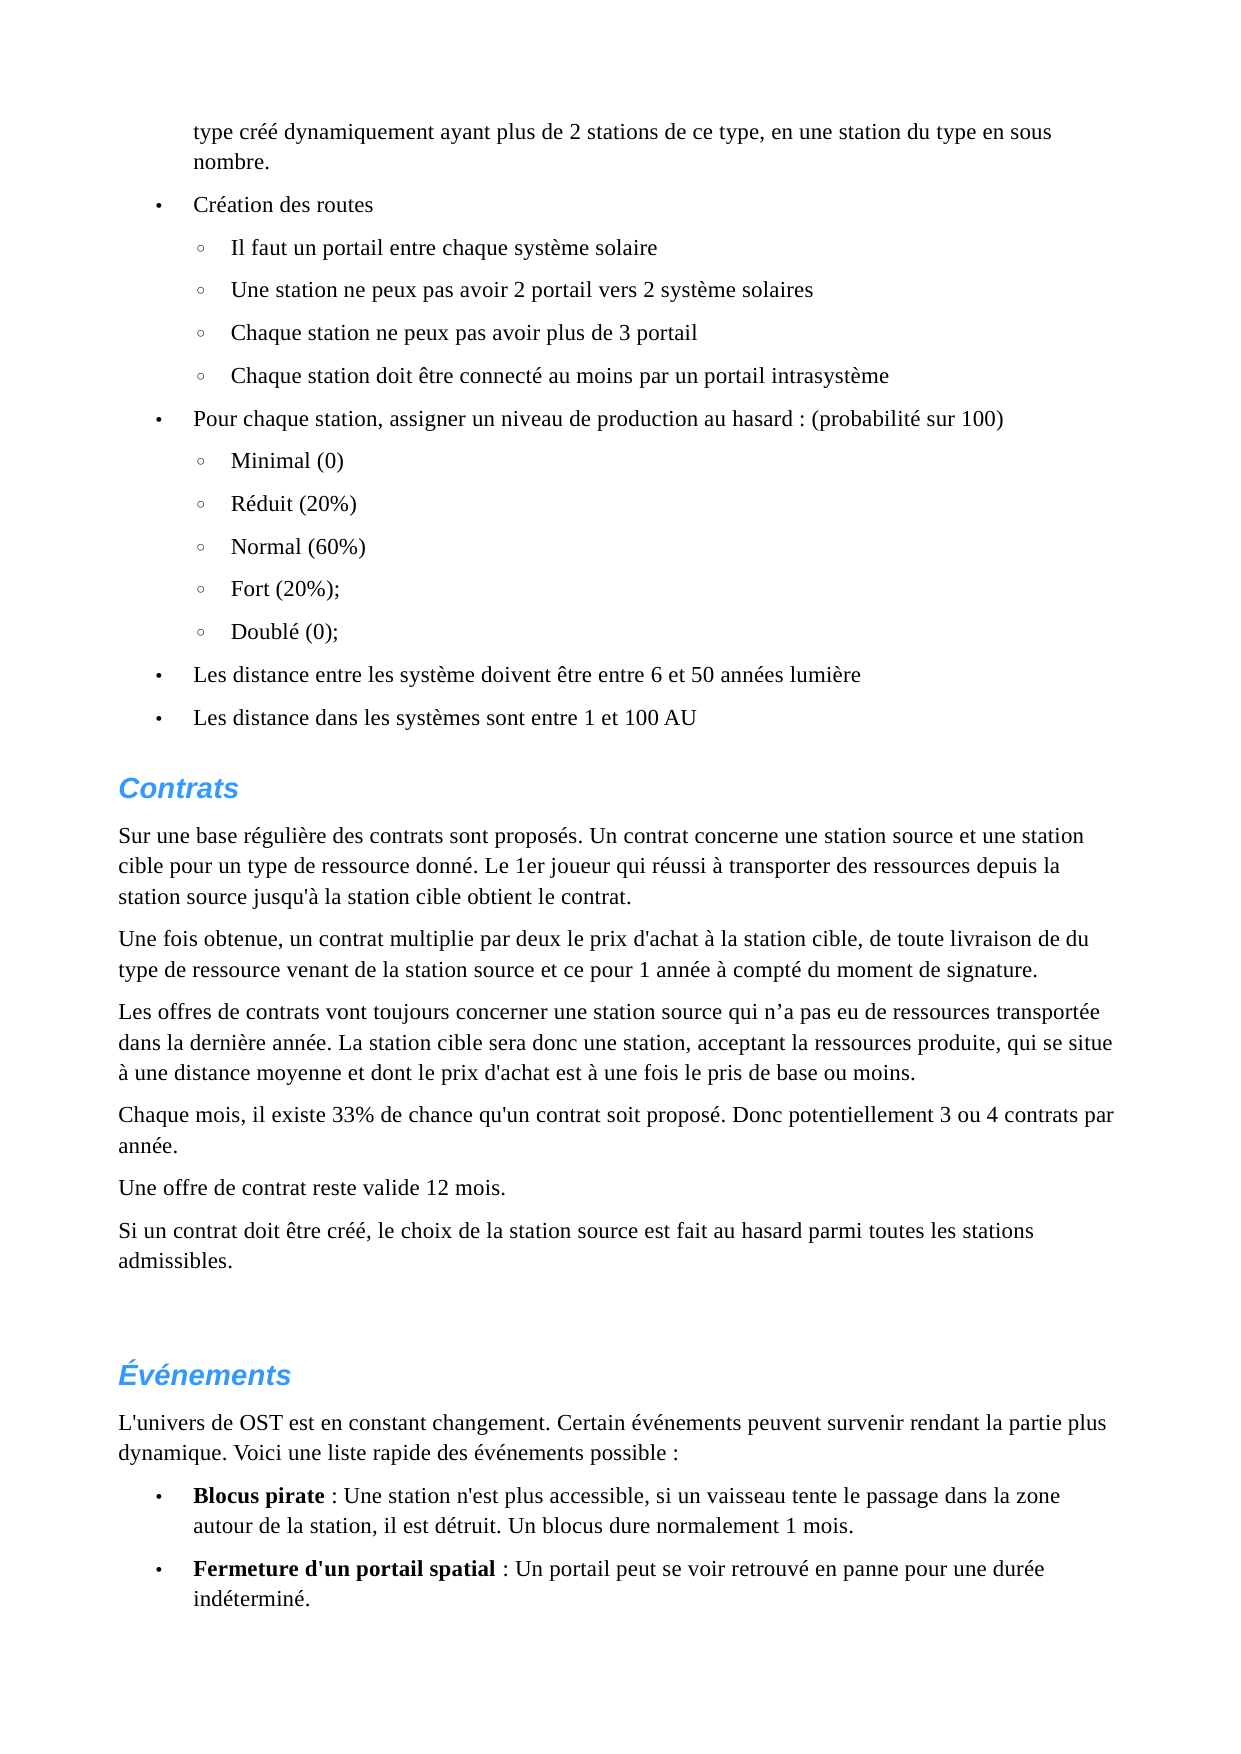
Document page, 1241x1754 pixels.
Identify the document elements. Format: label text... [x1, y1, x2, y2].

subtitle Contrats [118, 771, 1122, 805]
list type créé dynamiquement ayant plus de 2 stations de ce type, en une station du type en sous nombre. [156, 118, 1122, 175]
list Chaque station doit être connecté au moins par un portail intrasystème [193, 362, 1122, 388]
list Création des routes [156, 191, 1122, 217]
list Une station ne peux pas avoir 2 portail vers 2 système solaires [193, 276, 1122, 303]
list Les distance entre les système doivent être entre 6 et 50 années lumière [156, 661, 1122, 687]
list Réduit (20%) [193, 490, 1122, 516]
text Sur une base régulière des contrats sont proposés. Un contrat concerne une station source et une station cible pour un type de ressource donné. Le 1er joueur qui réussi à transporter des ressources depuis la station source jusqu'à la station cible obtient le contrat. [118, 822, 1122, 909]
list Fort (20%); [193, 575, 1122, 602]
text L'univers de OST est en constant changement. Certain événements peuvent survenir rendant la partie plus dynamique. Voici une liste rapide des événements possible : [118, 1409, 1122, 1465]
text Si un contrat doit être créé, le choix de la station source est fait au hasard parmi toutes les stations admissibles. [118, 1217, 1122, 1274]
list Il faut un portail entre chaque système solaire [193, 234, 1122, 260]
subtitle Événements [118, 1358, 1122, 1391]
text Une fois obtenue, un contrat multiplie par deux le prix d'achat à la station cible, de toute livraison de du type de ressource venant de la station source et ce pour 1 année à compté du moment de signature. [118, 925, 1122, 982]
text Chaque mois, il existe 33% de chance qu'un contrat soit proposé. Donc potentiellement 3 ou 4 contrats par année. [118, 1101, 1122, 1158]
list Chaque station ne peux pas avoir plus de 3 portail [193, 319, 1122, 346]
list Blocus pirate : Une station n'est plus accessible, si un vaisseau tente le passage dans la zone autour de la station, il est détruit. Un blocus dure normalement 1 mois. [156, 1482, 1122, 1538]
list Normal (60%) [193, 533, 1122, 559]
list Pour chaque station, assigner un niveau de production au hasard : (probabilité sur 100) [156, 404, 1122, 431]
list Fermeture d'un portail spatial : Un portail peut se voir retrouvé en panne pour une durée indéterminé. [156, 1554, 1122, 1611]
list Minimal (0) [193, 447, 1122, 474]
list Doublé (0); [193, 618, 1122, 644]
text Une offre de contrat reste valide 12 mois. [118, 1174, 1122, 1201]
list Les distance dans les systèmes sont entre 1 et 100 AU [156, 703, 1122, 730]
text Les offres de contrats vont toujours concerner une station source qui n’a pas eu de ressources transportée dans la dernière année. La station cible sera donc une station, acceptant la ressources produite, qui se situe à une distance moyenne et dont le prix d'achat est à une fois le pris de base ou moins. [118, 998, 1122, 1085]
